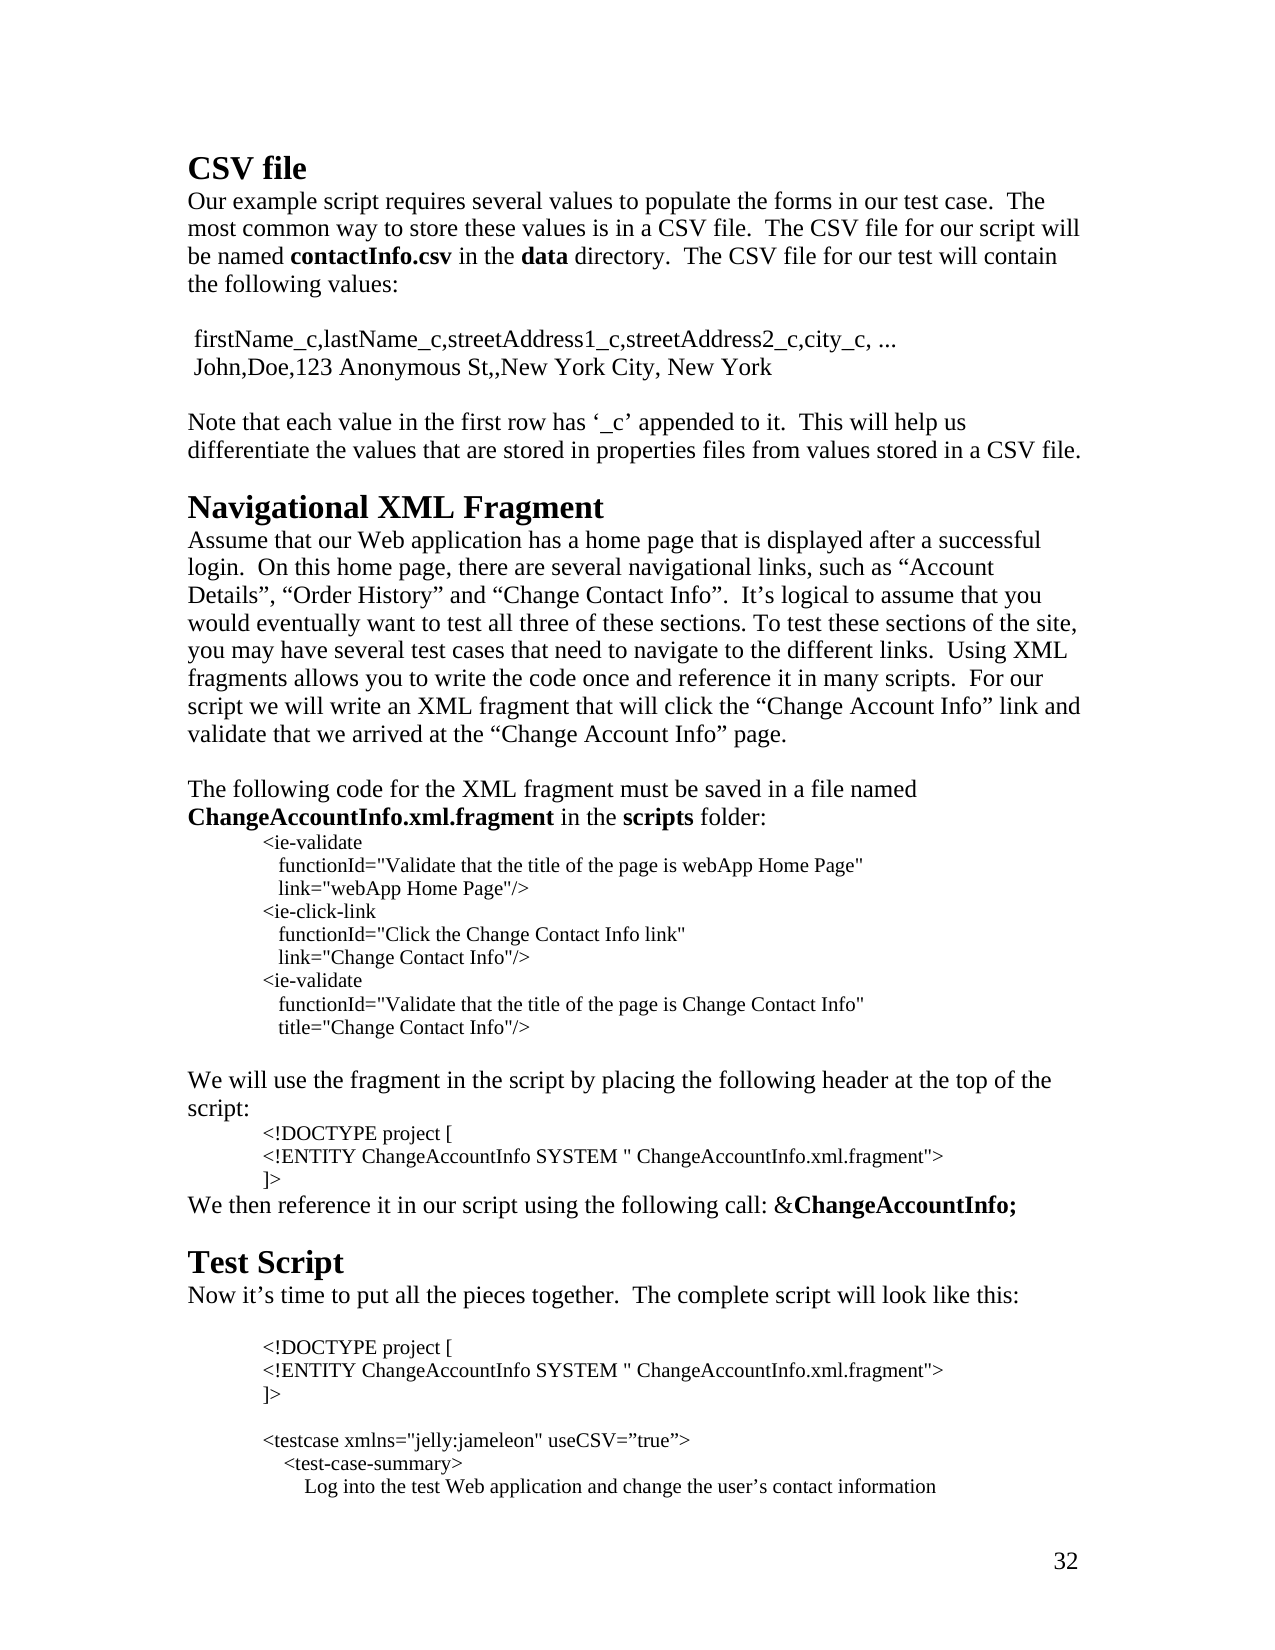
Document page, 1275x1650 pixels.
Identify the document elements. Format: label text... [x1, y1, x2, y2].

text link="Change Contact Info"/> [262, 946, 1087, 969]
text Note that each value in the first row has ‘_c’ appended to it. This will help us differentiate the values that are stored in properties files from values stored in a CSV file. [187, 408, 1087, 464]
text functionId="Validate that the title of the page is webApp Home Page" [262, 854, 1087, 877]
text title="Change Contact Info"/> [262, 1016, 1087, 1039]
text <!DOCTYPE project [ [187, 1336, 1087, 1359]
text <!DOCTYPE project [ [262, 1122, 1087, 1145]
subtitle Test Script [187, 1244, 1087, 1281]
text John,Doe,123 Anonymous St,,New York City, New York [19, 353, 1256, 381]
text firstName_c,lastName_c,streetAddress1_c,streetAddress2_c,city_c, ... [19, 325, 1256, 353]
text <ie-click-link [262, 900, 1087, 923]
text We then reference it in our script using the following call: &ChangeAccountInfo; [187, 1191, 1087, 1219]
text The following code for the XML fragment must be saved in a file named ChangeAccountInfo.xml.fragment in the scripts folder: [187, 775, 1087, 831]
text <!ENTITY ChangeAccountInfo SYSTEM " ChangeAccountInfo.xml.fragment"> [262, 1145, 1087, 1168]
text ]> [187, 1382, 1087, 1406]
text We will use the fragment in the script by placing the following header at the top of the script: [187, 1066, 1087, 1122]
text Log into the test Web application and change the user’s contact information [187, 1475, 1087, 1498]
text <ie-validate [262, 969, 1087, 992]
text Assume that our Web application has a home page that is displayed after a successful login. On this home page, there are several navigational links, such as “Account Details”, “Order History” and “Change Contact Info”. It’s logical to assume that you would eventually want to test all three of these sections. To test these sections of the site, you may have several test cases that need to navigate to the different links. Using XML fragments allows you to write the code once and reference it in many scripts. For our script we will write an XML fragment that will click the “Change Account Info” link and validate that we arrived at the “Change Account Info” page. [187, 526, 1087, 747]
text ]> [262, 1168, 1087, 1191]
subtitle Navigational XML Fragment [187, 489, 1087, 526]
text <!ENTITY ChangeAccountInfo SYSTEM " ChangeAccountInfo.xml.fragment"> [187, 1359, 1087, 1382]
text Our example script requires several values to populate the forms in our test case. The most common way to store these values is in a CSV file. The CSV file for our script will be named contactInfo.csv in the data directory. The CSV file for our test will contain the following values: [187, 187, 1087, 298]
text Now it’s time to put all the pieces together. The complete script will look like this: [187, 1281, 1087, 1308]
text functionId="Validate that the title of the page is Change Contact Info" [262, 992, 1087, 1016]
text <test-case-summary> [187, 1452, 1087, 1475]
text <testcase xmlns="jelly:jameleon" useCSV=”true”> [187, 1429, 1087, 1452]
text <ie-validate [262, 831, 1087, 854]
text functionId="Click the Change Contact Info link" [262, 923, 1087, 946]
subtitle CSV file [187, 150, 1087, 187]
text link="webApp Home Page"/> [262, 877, 1087, 900]
